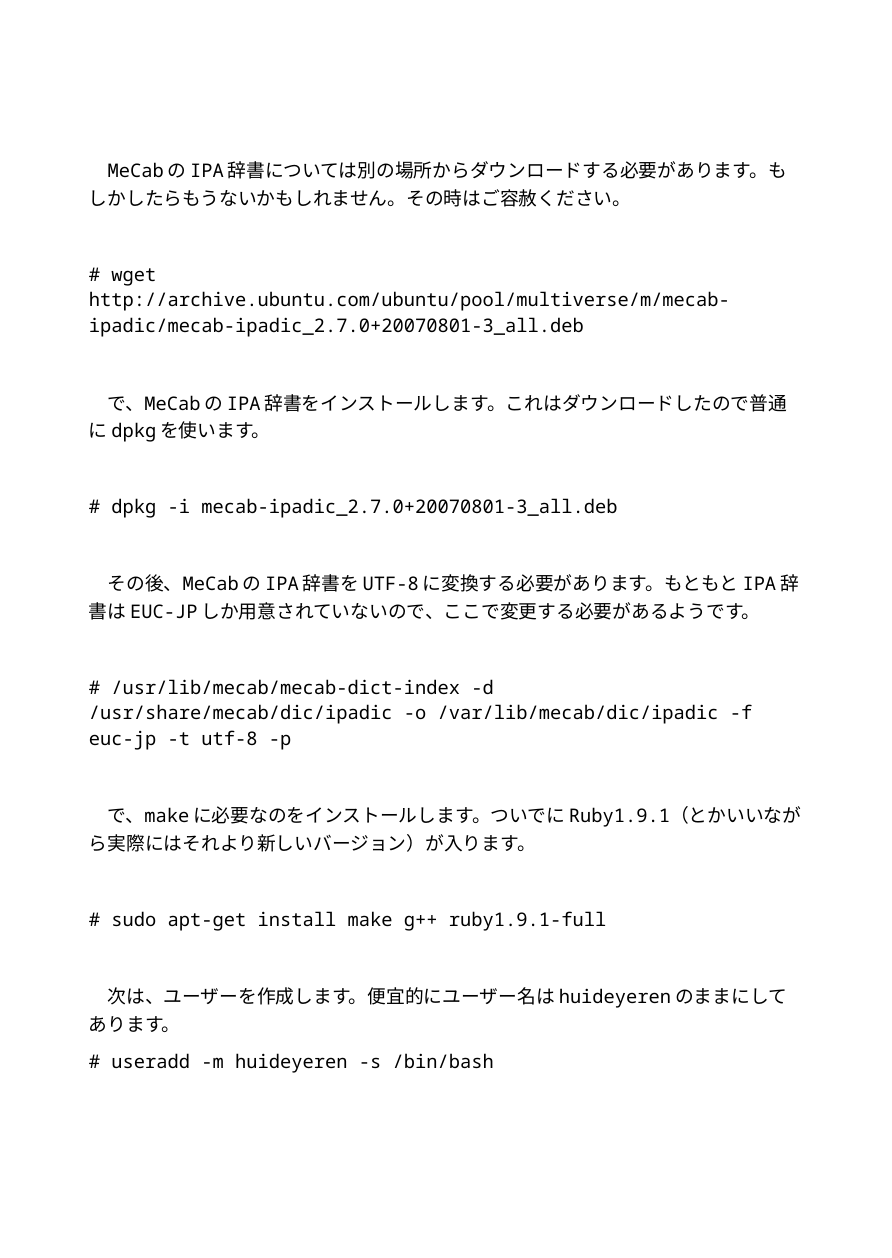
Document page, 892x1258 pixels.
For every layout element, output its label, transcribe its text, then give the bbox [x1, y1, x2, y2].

text # dpkg -i mecab-ipadic_2.7.0+20070801-3_all.deb [88, 493, 803, 518]
text MeCabのIPA辞書については別の場所からダウンロードする必要があります。もしかしたらもうないかもしれません。その時はご容赦ください。 [88, 156, 803, 211]
text # sudo apt-get install make g++ ruby1.9.1-full [88, 906, 803, 931]
text で、MeCabのIPA辞書をインストールします。これはダウンロードしたので普通にdpkgを使います。 [88, 388, 803, 442]
text # /usr/lib/mecab/mecab-dict-index -d /usr/share/mecab/dic/ipadic -o /var/lib/mecab/dic/ipadic -f euc-jp -t utf-8 -p [88, 674, 803, 751]
text # wget http://archive.ubuntu.com/ubuntu/pool/multiverse/m/mecab-ipadic/mecab-ipadic_2.7.0+20070801-3_all.deb [88, 261, 803, 338]
text # useradd -m huideyeren -s /bin/bash [88, 1049, 803, 1074]
text その後、MeCabのIPA辞書をUTF-8に変換する必要があります。もともとIPA辞書はEUC-JPしか用意されていないので、ここで変更する必要があるようです。 [88, 569, 803, 623]
text で、makeに必要なのをインストールします。ついでにRuby1.9.1（とかいいながら実際にはそれより新しいバージョン）が入ります。 [88, 801, 803, 855]
text 次は、ユーザーを作成します。便宜的にユーザー名はhuideyerenのままにしてあります。 [88, 982, 803, 1036]
